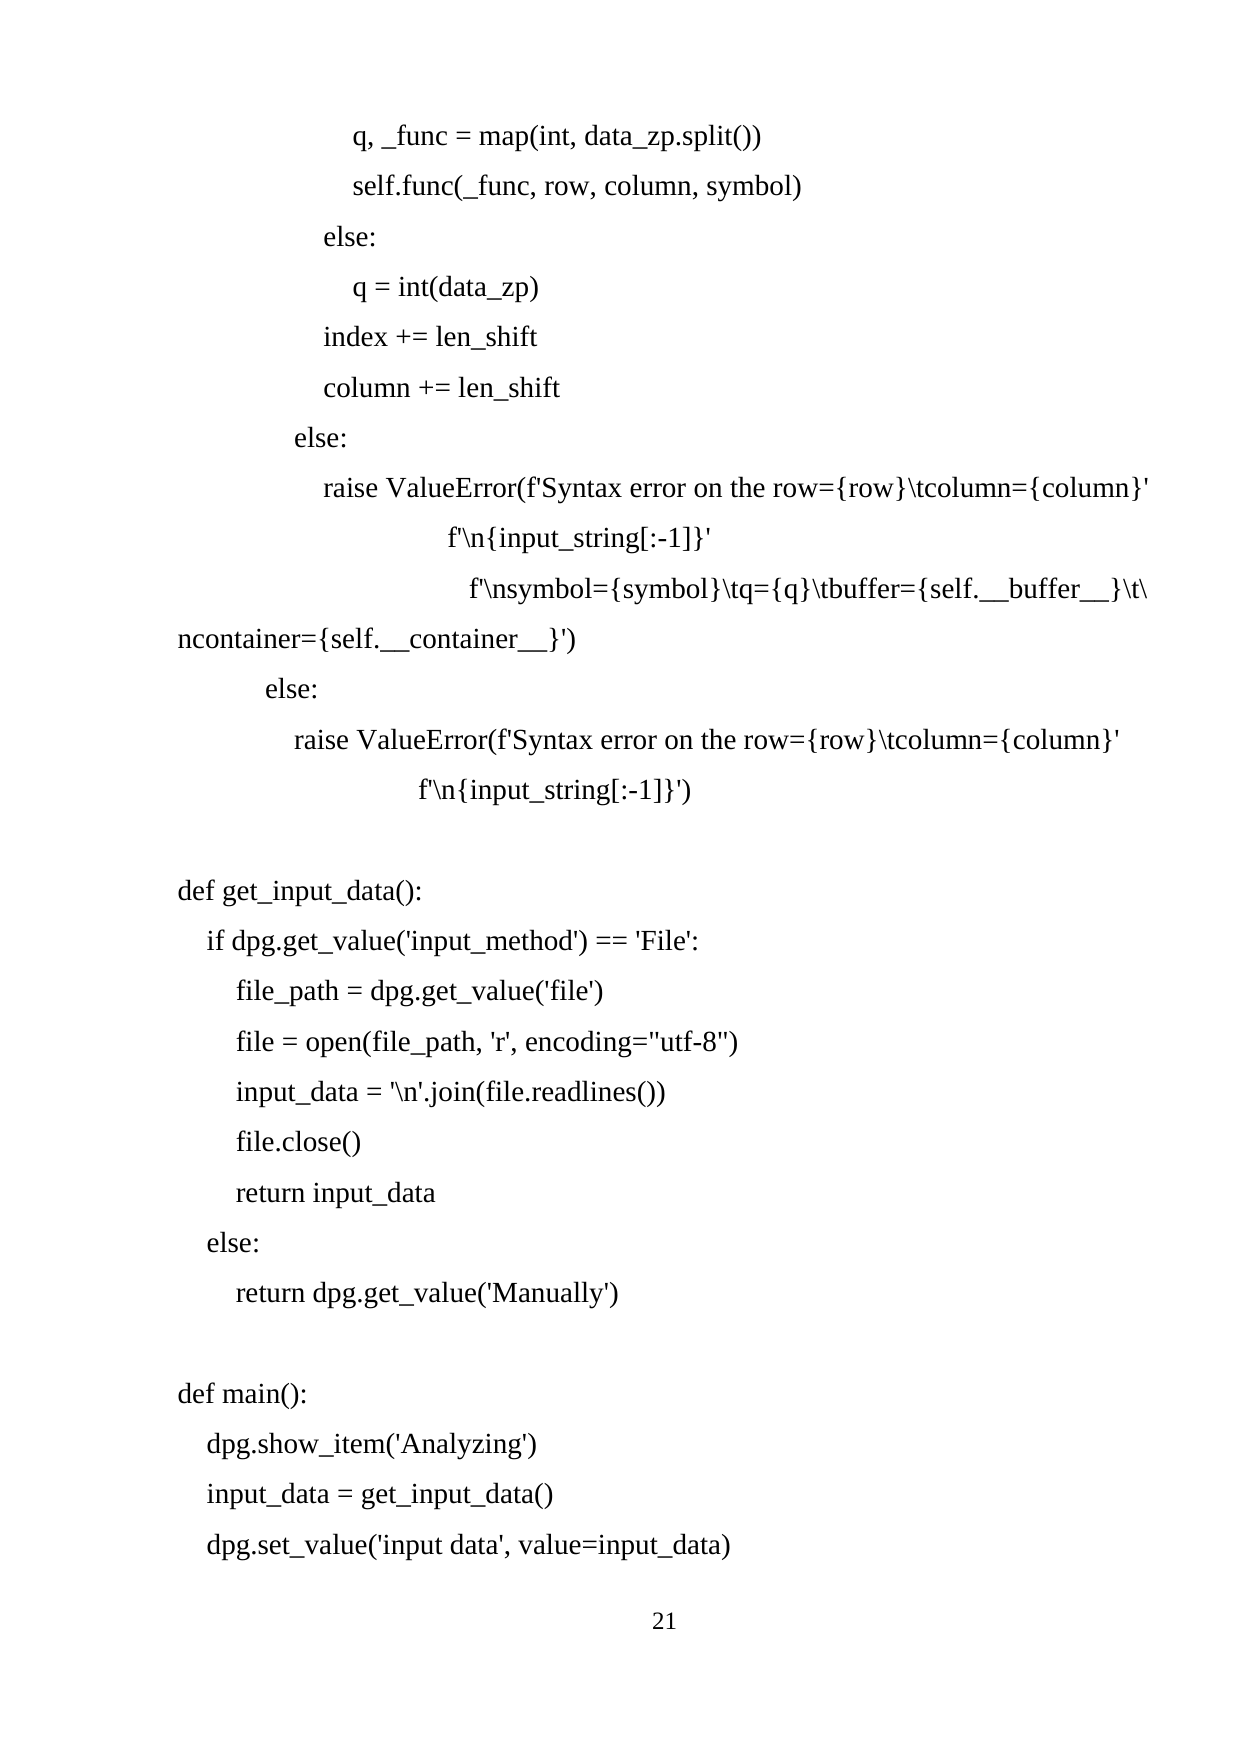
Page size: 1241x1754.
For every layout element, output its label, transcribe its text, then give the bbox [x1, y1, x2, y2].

text input_data = get_input_data() [177, 1477, 1152, 1510]
text def get_input_data(): [177, 873, 1152, 906]
text raise ValueError(f'Syntax error on the row={row}\tcolumn={column}' [177, 722, 1152, 755]
text f'\n{input_string[:-1]}') [177, 772, 1152, 806]
text file = open(file_path, 'r', encoding="utf-8") [177, 1024, 1152, 1057]
text f'\nsymbol={symbol}\tq={q}\tbuffer={self.__buffer__}\t\ncontainer={self.__container__}') [177, 571, 1152, 655]
text raise ValueError(f'Syntax error on the row={row}\tcolumn={column}' [177, 470, 1152, 504]
text file.close() [177, 1124, 1152, 1158]
text else: [177, 1225, 1152, 1258]
text input_data = '\n'.join(file.readlines()) [177, 1074, 1152, 1108]
text q = int(data_zp) [177, 269, 1152, 303]
text dpg.set_value('input data', value=input_data) [177, 1527, 1152, 1560]
text else: [177, 420, 1152, 453]
text file_path = dpg.get_value('file') [177, 973, 1152, 1007]
text self.func(_func, row, column, symbol) [177, 168, 1152, 202]
text q, _func = map(int, data_zp.split()) [177, 118, 1152, 152]
text return dpg.get_value('Manually') [177, 1275, 1152, 1309]
text return input_data [177, 1175, 1152, 1208]
text if dpg.get_value('input_method') == 'File': [177, 923, 1152, 957]
text column += len_shift [177, 370, 1152, 403]
text dpg.show_item('Analyzing') [177, 1426, 1152, 1460]
text else: [177, 672, 1152, 705]
text f'\n{input_string[:-1]}' [177, 521, 1152, 554]
text def main(): [177, 1376, 1152, 1409]
text index += len_shift [177, 319, 1152, 353]
text else: [177, 219, 1152, 252]
